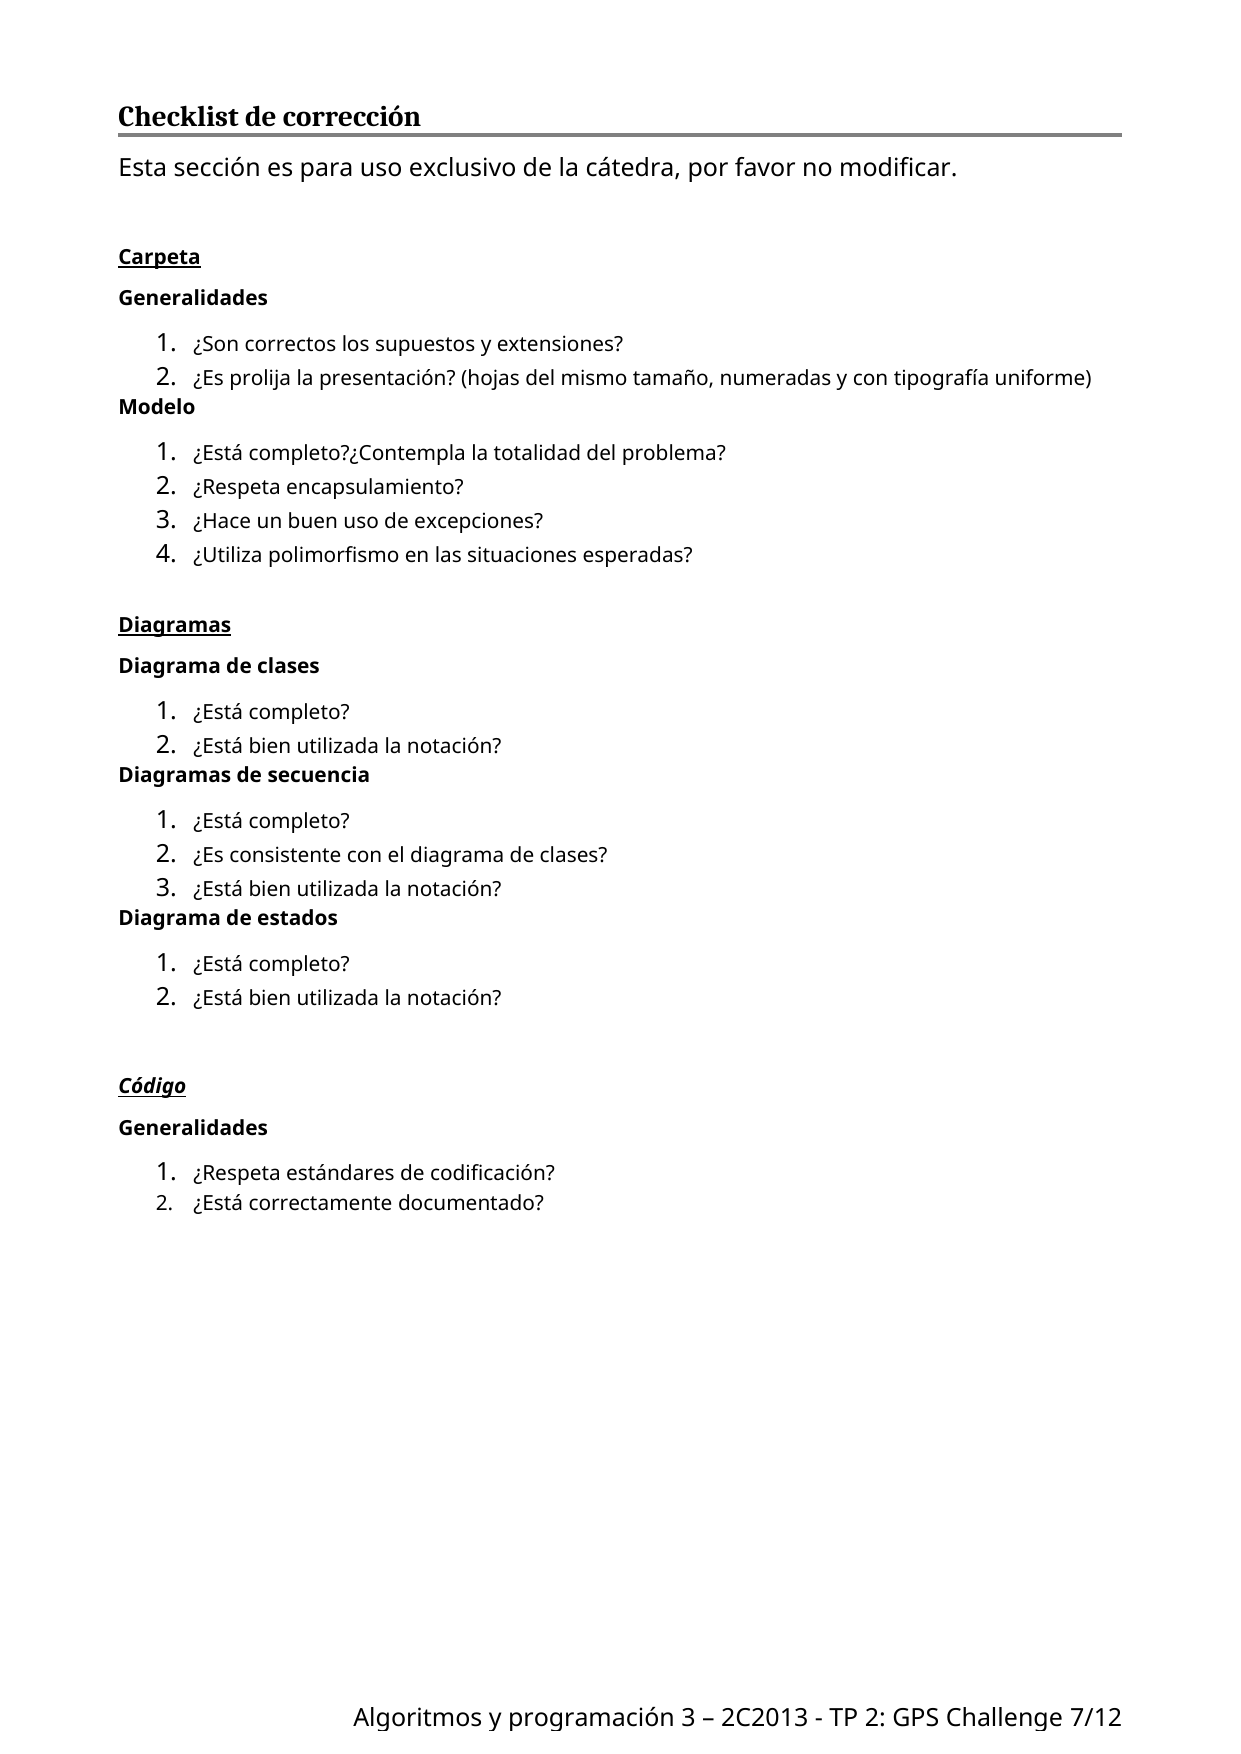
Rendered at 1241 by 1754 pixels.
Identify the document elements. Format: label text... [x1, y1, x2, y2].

text Diagramas de secuencia [118, 760, 1122, 789]
text Generalidades [118, 283, 1122, 312]
list ¿Son correctos los supuestos y extensiones? [156, 324, 1122, 358]
list ¿Está completo? [156, 801, 1122, 835]
text Diagrama de estados [118, 903, 1122, 932]
subtitle Código [118, 1072, 1122, 1100]
text Esta sección es para uso exclusivo de la cátedra, por favor no modificar. [118, 149, 1122, 183]
list ¿Está completo? [156, 692, 1122, 726]
list ¿Respeta encapsulamiento? [156, 467, 1122, 501]
text Generalidades [118, 1113, 1122, 1141]
list ¿Está completo?¿Contempla la totalidad del problema? [156, 433, 1122, 467]
list ¿Está completo? [156, 944, 1122, 978]
text Modelo [118, 392, 1122, 421]
list ¿Es consistente con el diagrama de clases? [156, 835, 1122, 869]
text Diagramas [118, 610, 1122, 639]
list ¿Está bien utilizada la notación? [156, 726, 1122, 760]
list ¿Hace un buen uso de excepciones? [156, 501, 1122, 535]
list ¿Es prolija la presentación? (hojas del mismo tamaño, numeradas y con tipografía uniforme) [156, 358, 1122, 392]
list ¿Está bien utilizada la notación? [156, 978, 1122, 1013]
subtitle Checklist de corrección [118, 100, 1122, 133]
list ¿Utiliza polimorfismo en las situaciones esperadas? [156, 535, 1122, 569]
text Diagrama de clases [118, 651, 1122, 680]
list ¿Está correctamente documentado? [156, 1188, 1122, 1216]
list ¿Respeta estándares de codificación? [156, 1153, 1122, 1188]
list ¿Está bien utilizada la notación? [156, 869, 1122, 903]
text Carpeta [118, 242, 1122, 271]
